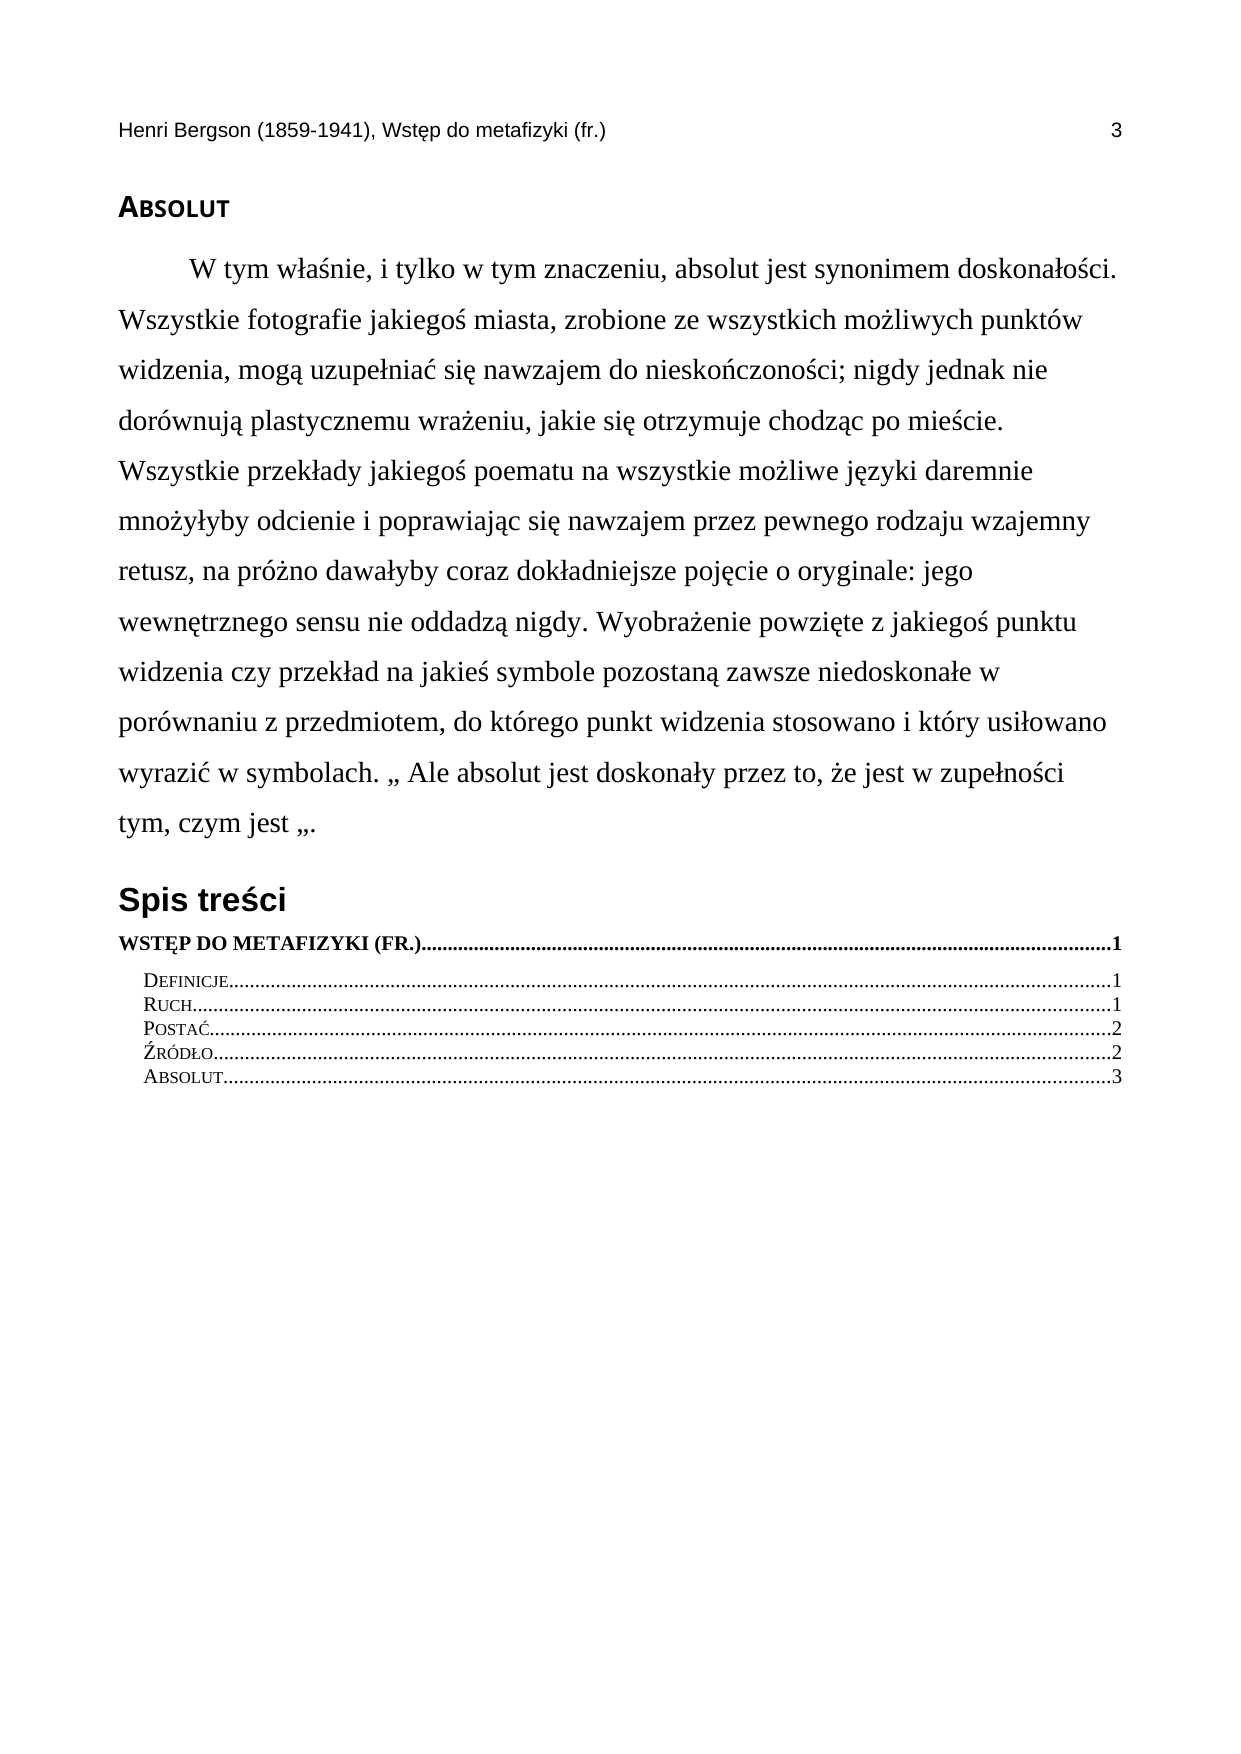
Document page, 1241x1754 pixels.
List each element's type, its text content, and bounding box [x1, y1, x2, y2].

text W tym właśnie, i tylko w tym znaczeniu, absolut jest synonimem doskonałości. Wszystkie fotografie jakiegoś miasta, zrobione ze wszystkich możliwych punktów widzenia, mogą uzupełniać się nawzajem do nieskończoności; nigdy jednak nie dorównują plastycznemu wrażeniu, jakie się otrzymuje chodząc po mieście. Wszystkie przekłady jakiegoś poematu na wszystkie możliwe języki daremnie mnożyłyby odcienie i poprawiając się nawzajem przez pewnego rodzaju wzajemny retusz, na próżno dawałyby coraz dokładniejsze pojęcie o oryginale: jego wewnętrznego sensu nie oddadzą nigdy. Wyobrażenie powzięte z jakiegoś punktu widzenia czy przekład na jakieś symbole pozostaną zawsze niedoskonałe w porównaniu z przedmiotem, do którego punkt widzenia stosowano i który usiłowano wyrazić w symbolach. „ Ale absolut jest doskonały przez to, że jest w zupełności tym, czym jest „. [118, 252, 1122, 839]
text Definicje 1 [143, 968, 1122, 992]
text Ruch 1 [143, 992, 1122, 1016]
text Postać 2 [143, 1016, 1122, 1040]
subtitle Spis treści [118, 880, 1122, 919]
text Absolut 3 [143, 1064, 1122, 1088]
text Źródło 2 [143, 1040, 1122, 1064]
subtitle Absolut [118, 186, 1122, 226]
text Wstęp do metafizyki (fr.) 1 [118, 931, 1122, 955]
